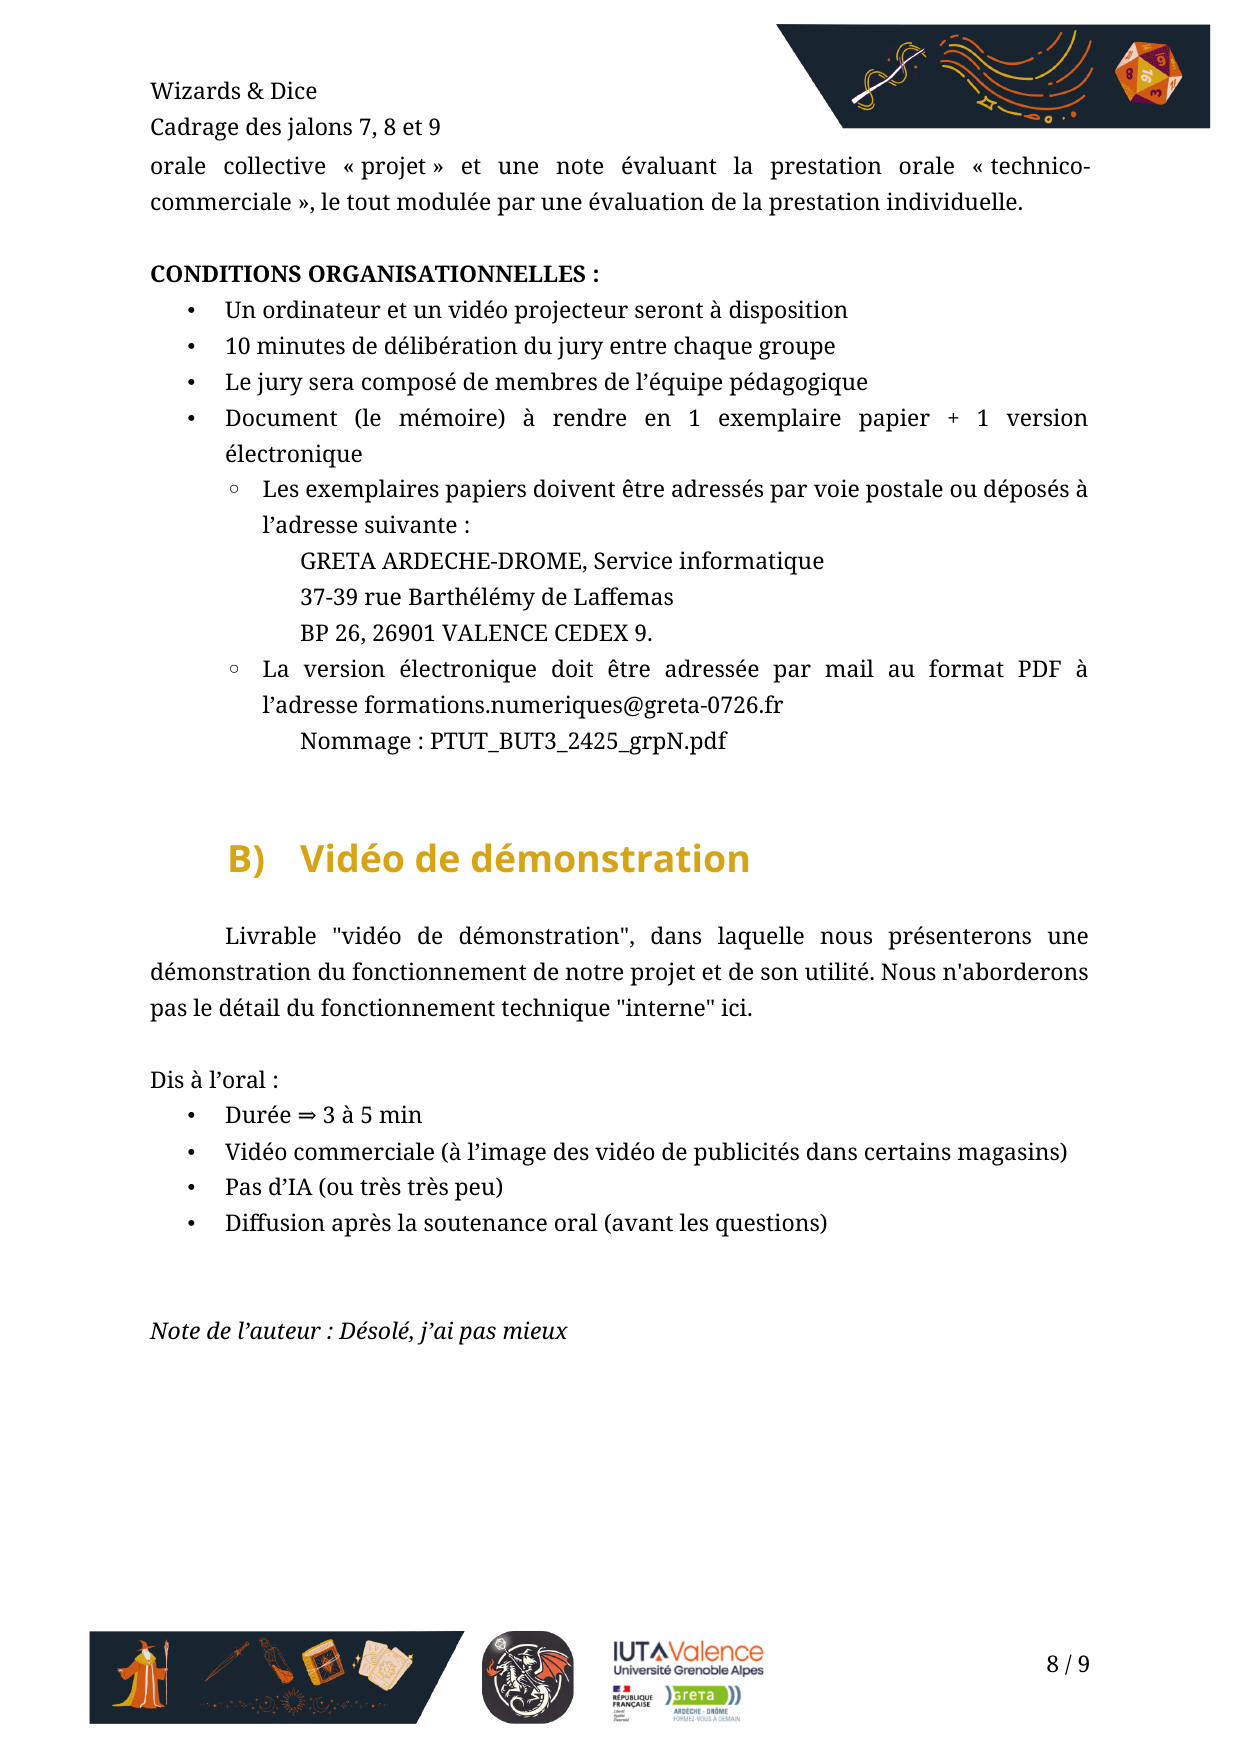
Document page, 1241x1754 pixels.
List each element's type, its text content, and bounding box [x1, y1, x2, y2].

list GRETA ARDECHE-DROME, Service informatique [262, 545, 1090, 577]
picture [771, 21, 1218, 131]
list BP 26, 26901 VALENCE CEDEX 9. [262, 617, 1090, 648]
text Note de l’auteur : Désolé, j’ai pas mieux [150, 1315, 1090, 1346]
list 10 minutes de délibération du jury entre chaque groupe [187, 330, 1090, 361]
text CONDITIONS ORGANISATIONNELLES : [150, 258, 1090, 289]
list 37-39 rue Barthélémy de Laffemas [262, 581, 1090, 612]
list Document (le mémoire) à rendre en 1 exemplaire papier + 1 version électronique [187, 402, 1090, 469]
list Pas d’IA (ou très très peu) [187, 1171, 1090, 1203]
text Dis à l’oral : [150, 1063, 1090, 1095]
list Un ordinateur et un vidéo projecteur seront à disposition [187, 294, 1090, 325]
list Le jury sera composé de membres de l’équipe pédagogique [187, 366, 1090, 397]
picture [81, 1620, 788, 1733]
list Durée ⇒ 3 à 5 min [187, 1099, 1090, 1131]
list Nommage : PTUT_BUT3_2425_grpN.pdf [262, 725, 1090, 756]
text Livrable "vidéo de démonstration", dans laquelle nous présenterons une démonstration du fonctionnement de notre projet et de son utilité. Nous n'aborderons pas le détail du fonctionnement technique "interne" ici. [150, 920, 1090, 1023]
list Les exemplaires papiers doivent être adressés par voie postale ou déposés à l’adresse suivante : [225, 473, 1090, 541]
list Diffusion après la soutenance oral (avant les questions) [187, 1207, 1090, 1238]
list La version électronique doit être adressée par mail au format PDF à l’adresse formations.numeriques@greta-0726.fr [225, 653, 1090, 720]
subtitle Vidéo de démonstration [227, 833, 1090, 884]
list Vidéo commerciale (à l’image des vidéo de publicités dans certains magasins) [187, 1135, 1090, 1167]
text orale collective « projet » et une note évaluant la prestation orale « technico-commerciale », le tout modulée par une évaluation de la prestation individuelle. [150, 150, 1090, 217]
